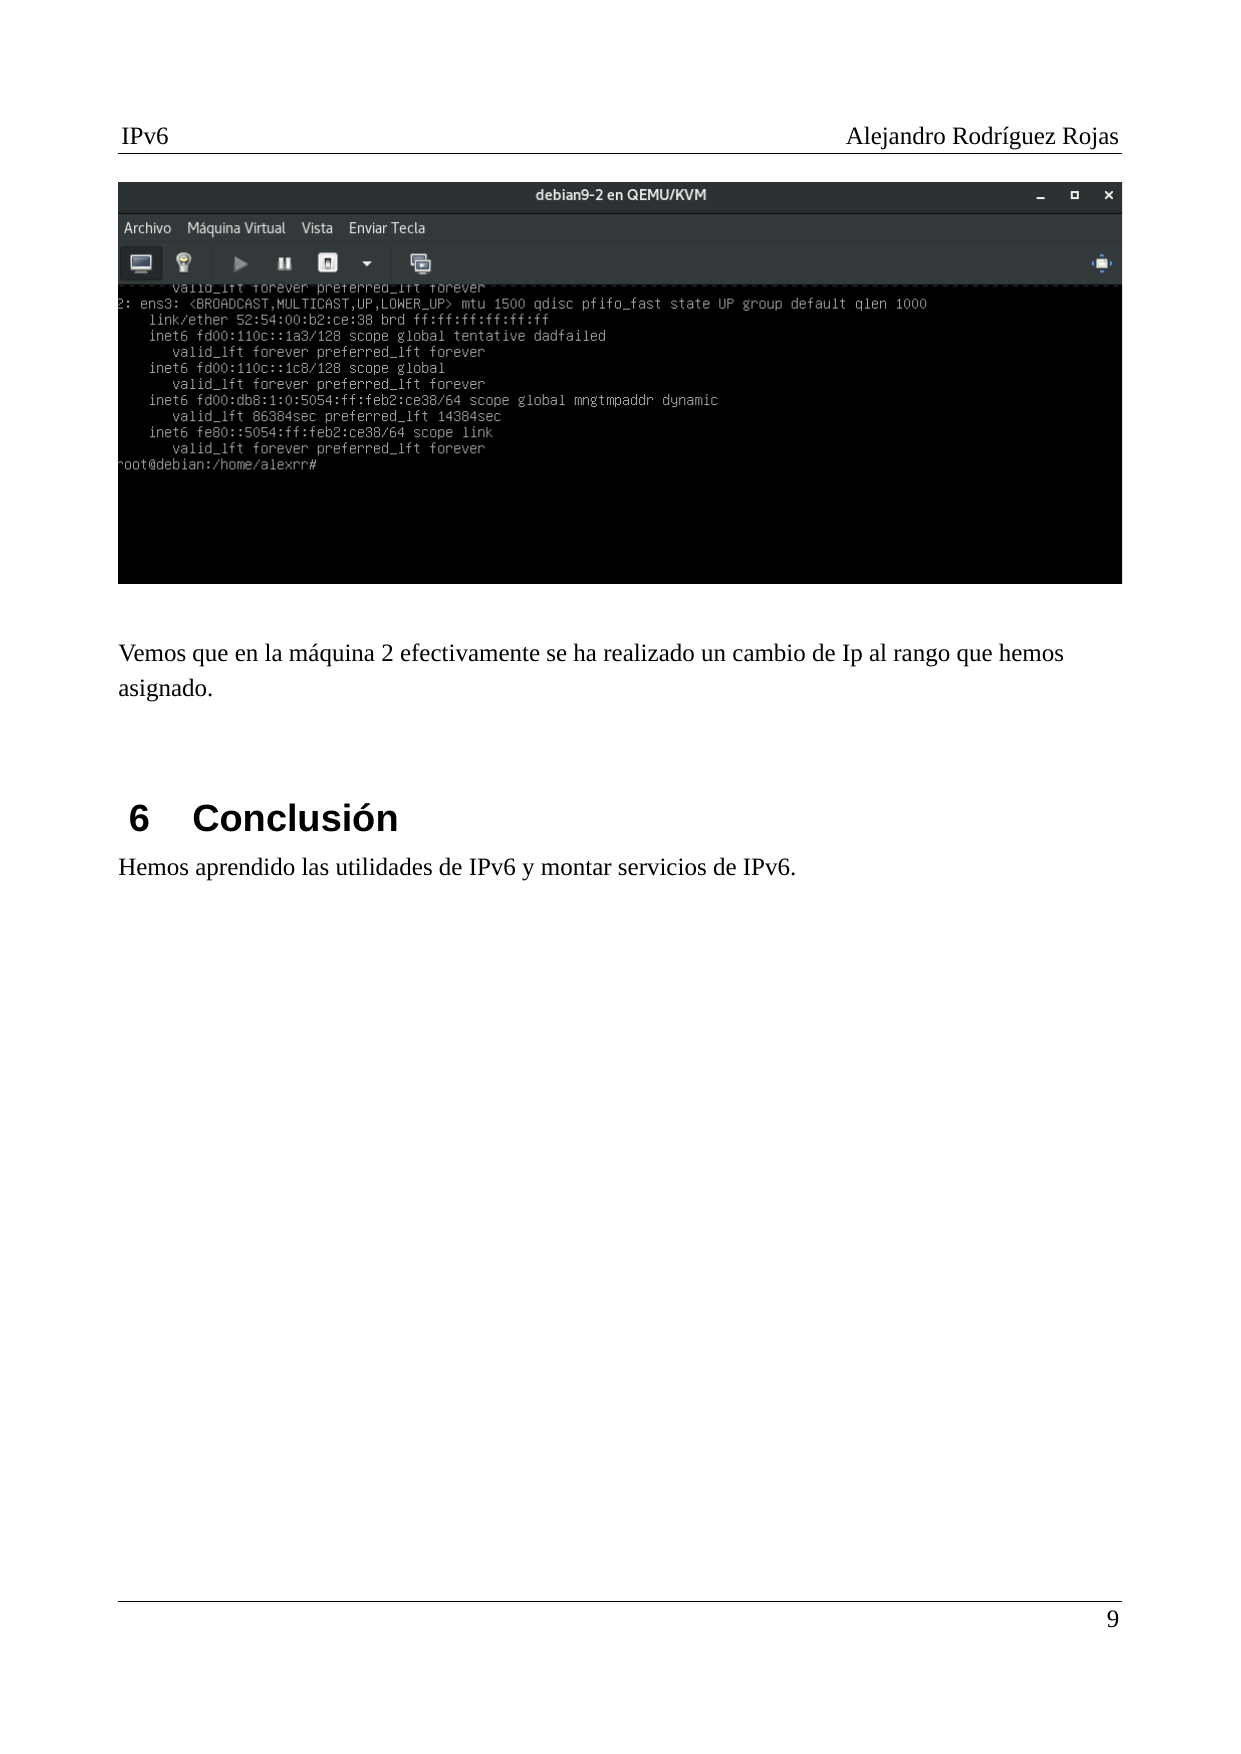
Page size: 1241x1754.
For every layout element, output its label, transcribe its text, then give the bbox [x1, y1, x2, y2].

text Vemos que en la máquina 2 efectivamente se ha realizado un cambio de Ip al rango que hemos asignado. [118, 638, 1122, 701]
subtitle Conclusión [118, 796, 1122, 839]
picture [118, 182, 1123, 584]
text Hemos aprendido las utilidades de IPv6 y montar servicios de IPv6. [118, 852, 1122, 881]
